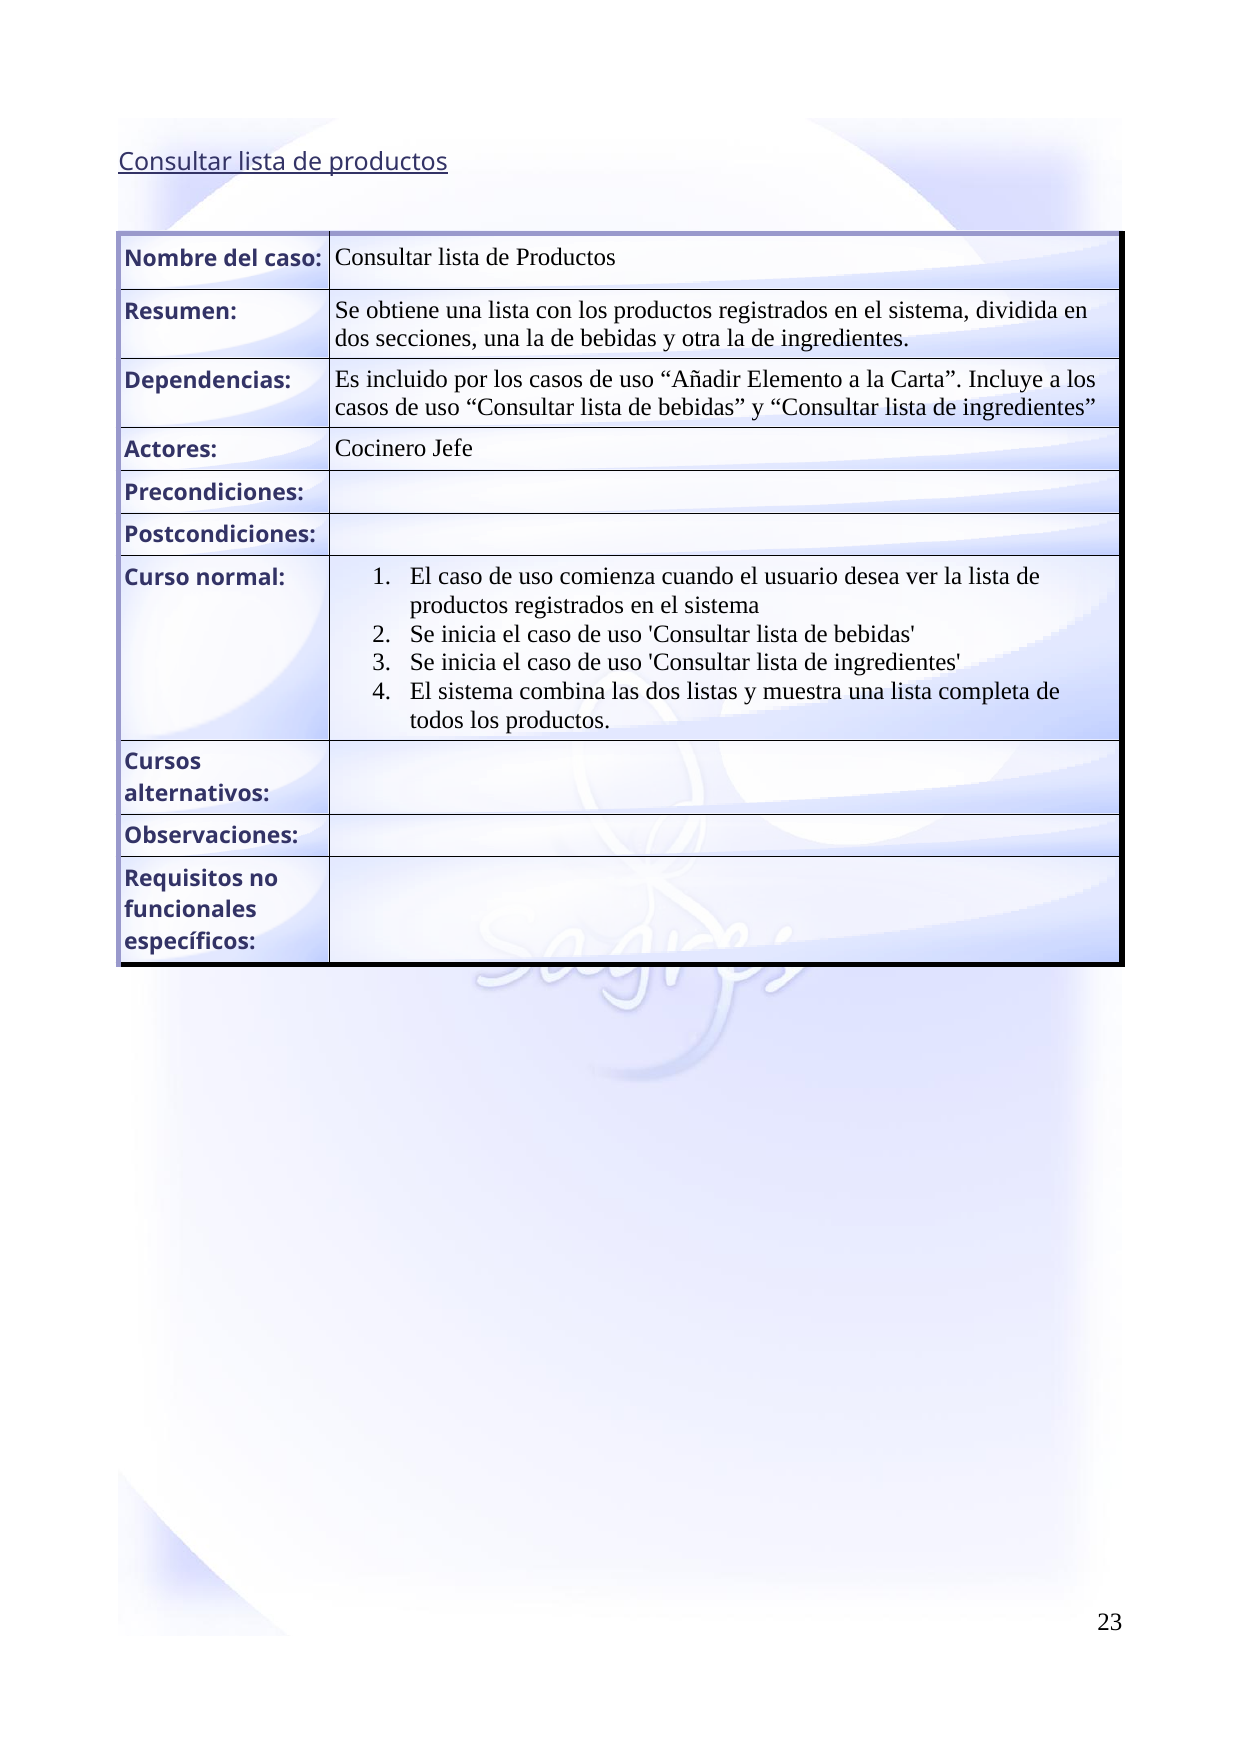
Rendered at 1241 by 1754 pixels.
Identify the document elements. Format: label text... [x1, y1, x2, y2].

picture [118, 177, 1122, 231]
table_header Nombre del caso: [121, 236, 329, 289]
table_cell Dependencias: [121, 359, 329, 427]
table_cell Actores: [121, 428, 329, 470]
table_cell Cursos alternativos: [121, 741, 329, 813]
picture [118, 118, 1122, 143]
table_cell Observaciones: [121, 815, 329, 856]
table_cell [330, 857, 1119, 962]
table_header Consultar lista de Productos [330, 236, 1119, 289]
table_cell [330, 514, 1119, 555]
table_cell Curso normal: [121, 556, 329, 739]
table_cell El caso de uso comienza cuando el usuario desea ver la lista de productos registrados en el sistema Se inicia el caso de uso 'Consultar lista de bebidas' Se inicia el caso de uso 'Consultar lista de ingredientes' El sistema combina las dos listas y muestra una lista completa de todos los productos. [330, 556, 1119, 739]
table_cell Es incluido por los casos de uso “Añadir Elemento a la Carta”. Incluye a los casos de uso “Consultar lista de bebidas” y “Consultar lista de ingredientes” [330, 359, 1119, 427]
subtitle Consultar lista de productos [118, 143, 1122, 177]
table_cell Precondiciones: [121, 471, 329, 513]
picture [118, 967, 1122, 1636]
table_cell [330, 471, 1119, 513]
table_cell Se obtiene una lista con los productos registrados en el sistema, dividida en dos secciones, una la de bebidas y otra la de ingredientes. [330, 290, 1119, 358]
table_cell Postcondiciones: [121, 514, 329, 555]
table_cell Requisitos no funcionales específicos: [121, 857, 329, 962]
table_cell [330, 815, 1119, 856]
table_cell [330, 741, 1119, 813]
table_cell Cocinero Jefe [330, 428, 1119, 470]
table_cell Resumen: [121, 290, 329, 358]
